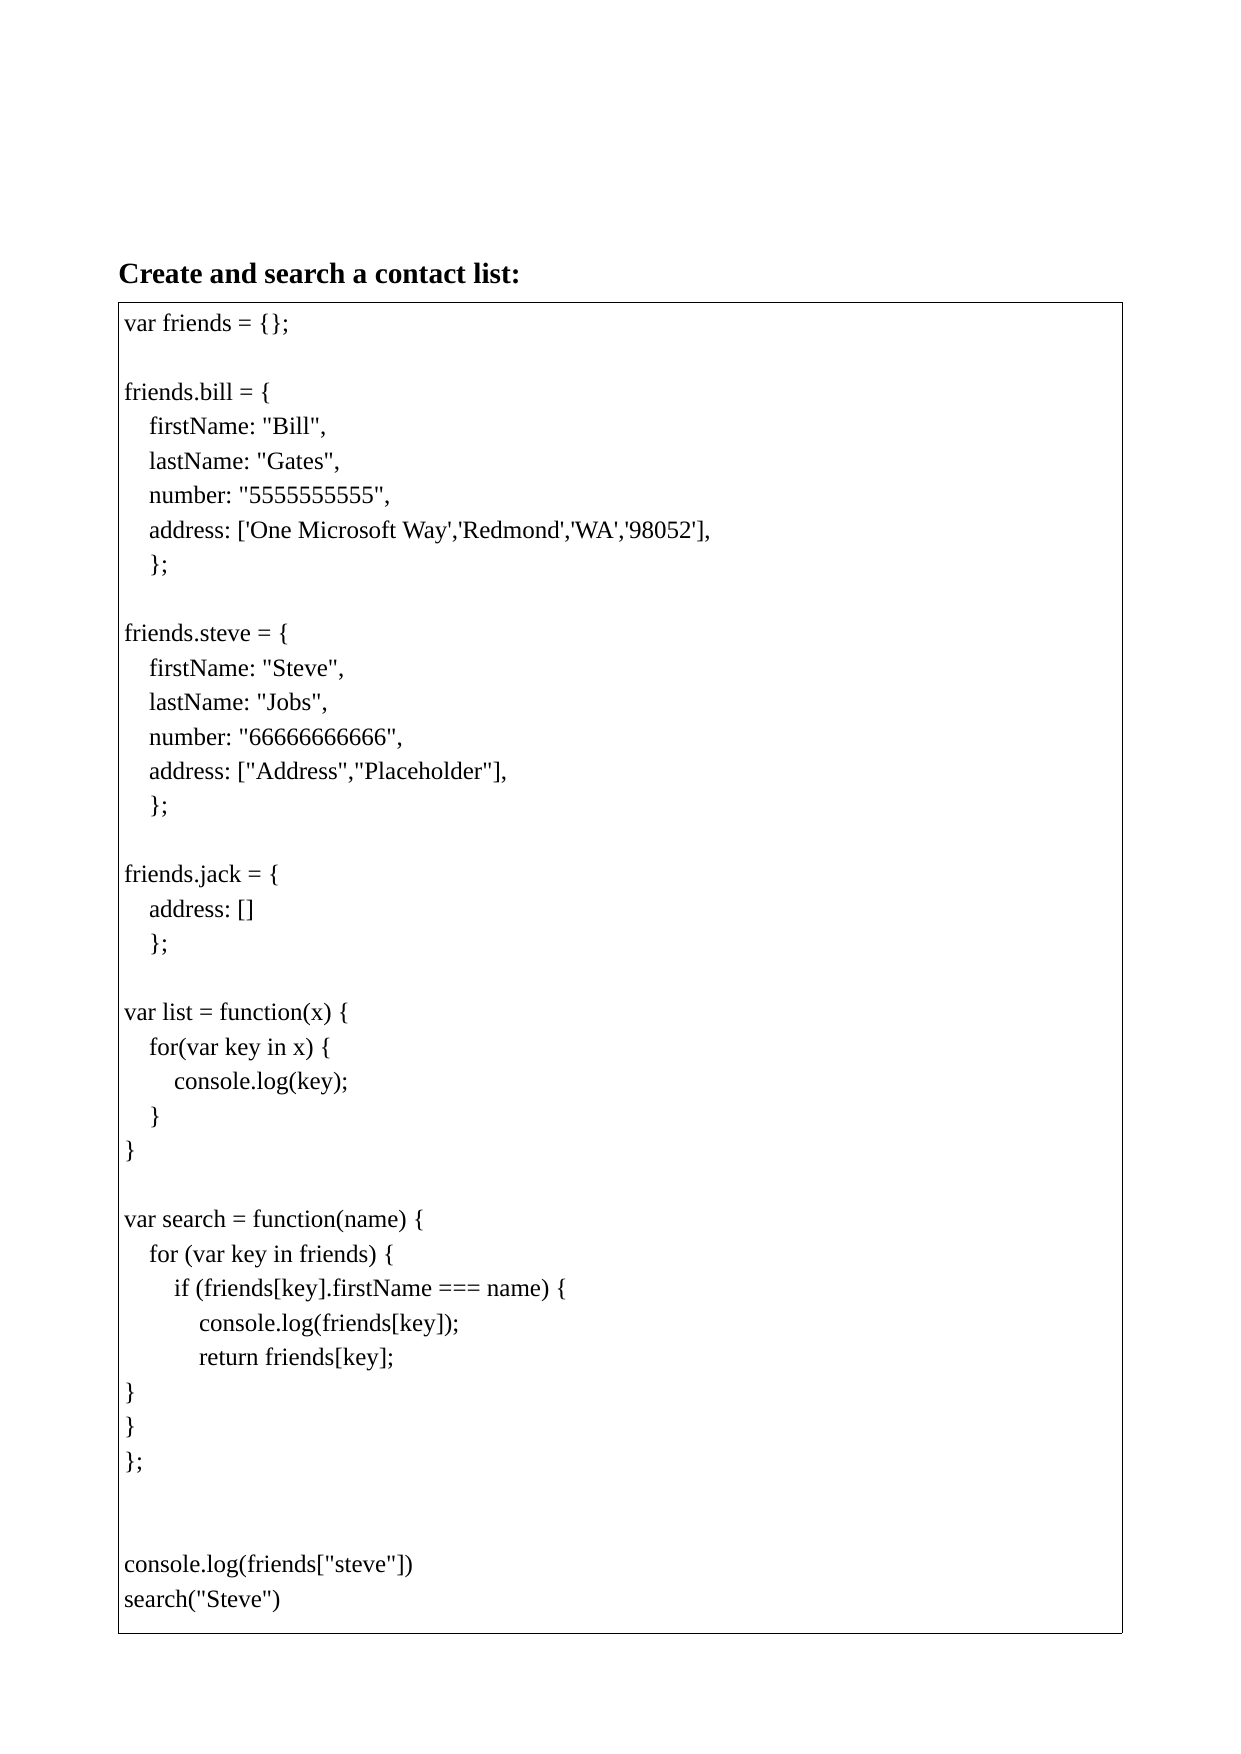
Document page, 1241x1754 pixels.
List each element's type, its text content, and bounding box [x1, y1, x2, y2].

table_header var friends = {}; friends.bill = { firstName: "Bill", lastName: "Gates", number: "5555555555", address: ['One Microsoft Way','Redmond','WA','98052'], }; friends.steve = { firstName: "Steve", lastName: "Jobs", number: "66666666666", address: ["Address","Placeholder"], }; friends.jack = { address: [] }; var list = function(x) { for(var key in x) { console.log(key); } } var search = function(name) { for (var key in friends) { if (friends[key].firstName === name) { console.log(friends[key]); return friends[key]; } } }; console.log(friends["steve"]) search("Steve") [119, 303, 1122, 1633]
subtitle Create and search a contact list: [118, 256, 1122, 289]
